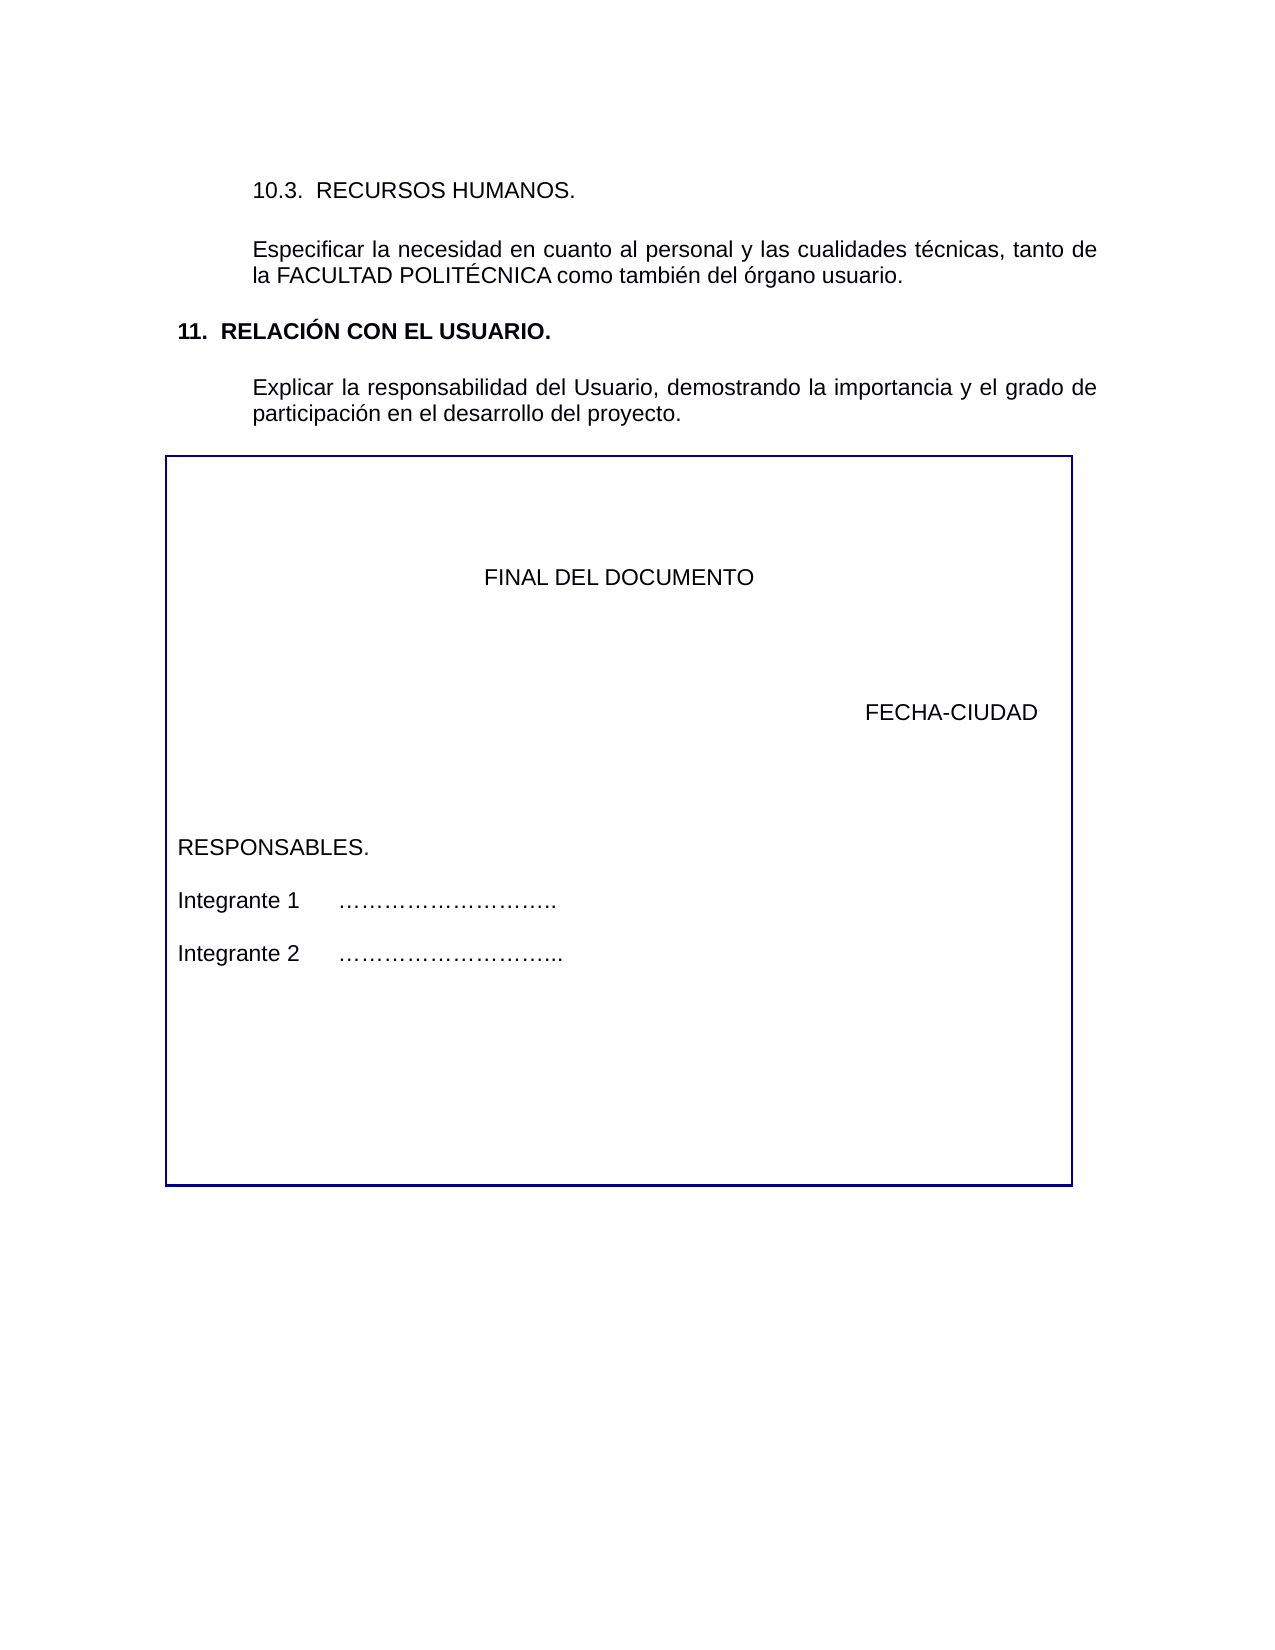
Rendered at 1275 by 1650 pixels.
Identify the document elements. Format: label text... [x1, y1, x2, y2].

text 10.3. RECURSOS HUMANOS. [252, 176, 1098, 203]
text Especificar la necesidad en cuanto al personal y las cualidades técnicas, tanto de la FACULTAD POLITÉCNICA como también del órgano usuario. [252, 236, 1098, 289]
text Explicar la responsabilidad del Usuario, demostrando la importancia y el grado de participación en el desarrollo del proyecto. [252, 374, 1098, 427]
text 11. RELACIÓN CON EL USUARIO. [177, 318, 1098, 344]
table_header FINAL DEL DOCUMENTO FECHA-CIUDAD RESPONSABLES. Integrante 1 ……………………….. Integrante 2 ………………………... [167, 457, 1071, 1184]
